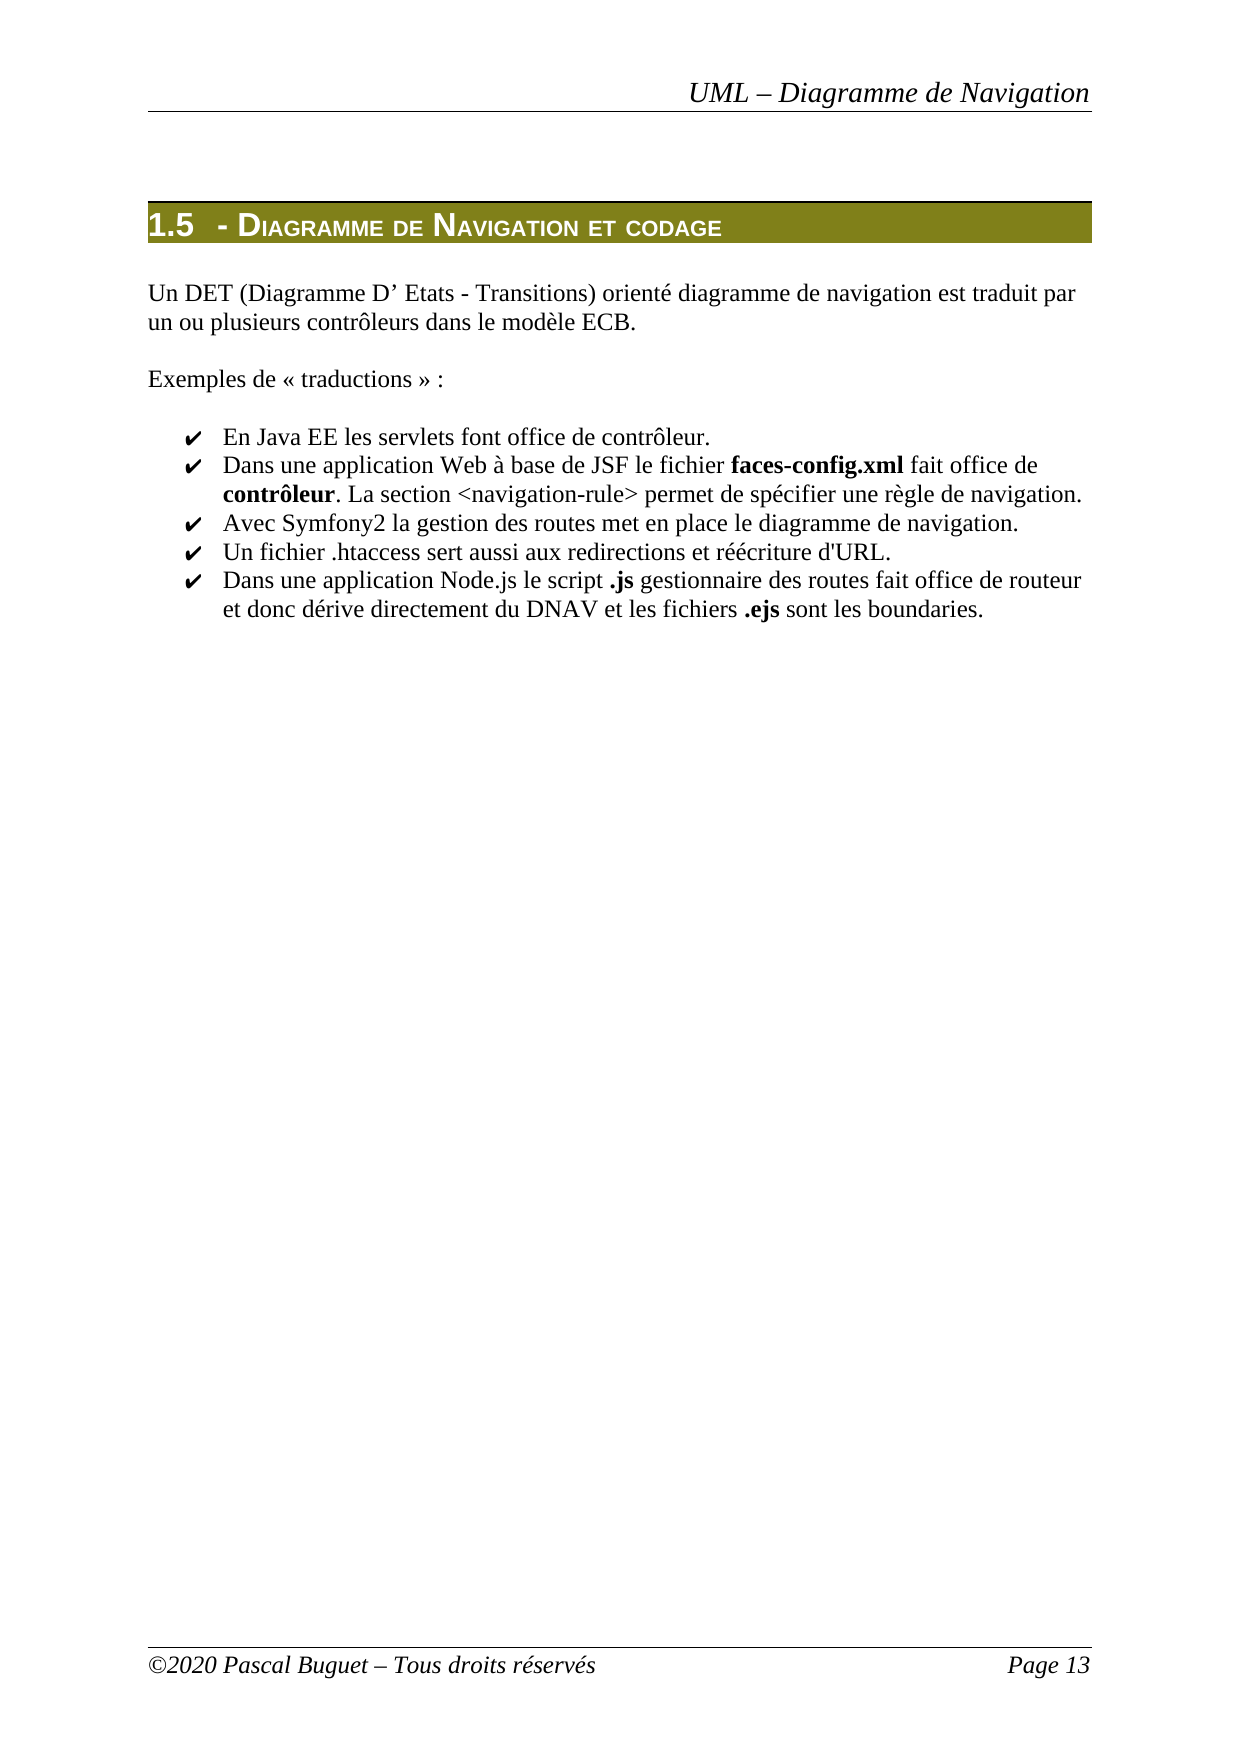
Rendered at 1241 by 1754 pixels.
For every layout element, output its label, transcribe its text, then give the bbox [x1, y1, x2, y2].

list Un fichier .htaccess sert aussi aux redirections et réécriture d'URL. [185, 537, 1092, 566]
list Avec Symfony2 la gestion des routes met en place le diagramme de navigation. [185, 508, 1092, 537]
list Dans une application Web à base de JSF le fichier faces-config.xml fait office de contrôleur. La section <navigation-rule> permet de spécifier une règle de navigation. [185, 451, 1092, 508]
list Dans une application Node.js le script .js gestionnaire des routes fait office de routeur et donc dérive directement du DNAV et les fichiers .ejs sont les boundaries. [185, 566, 1092, 623]
text Un DET (Diagramme D’ Etats - Transitions) orienté diagramme de navigation est traduit par un ou plusieurs contrôleurs dans le modèle ECB. [148, 278, 1092, 336]
list En Java EE les servlets font office de contrôleur. [185, 422, 1092, 451]
text Exemples de « traductions » : [148, 364, 1092, 393]
subtitle - Diagramme de Navigation et codage [148, 203, 1092, 243]
